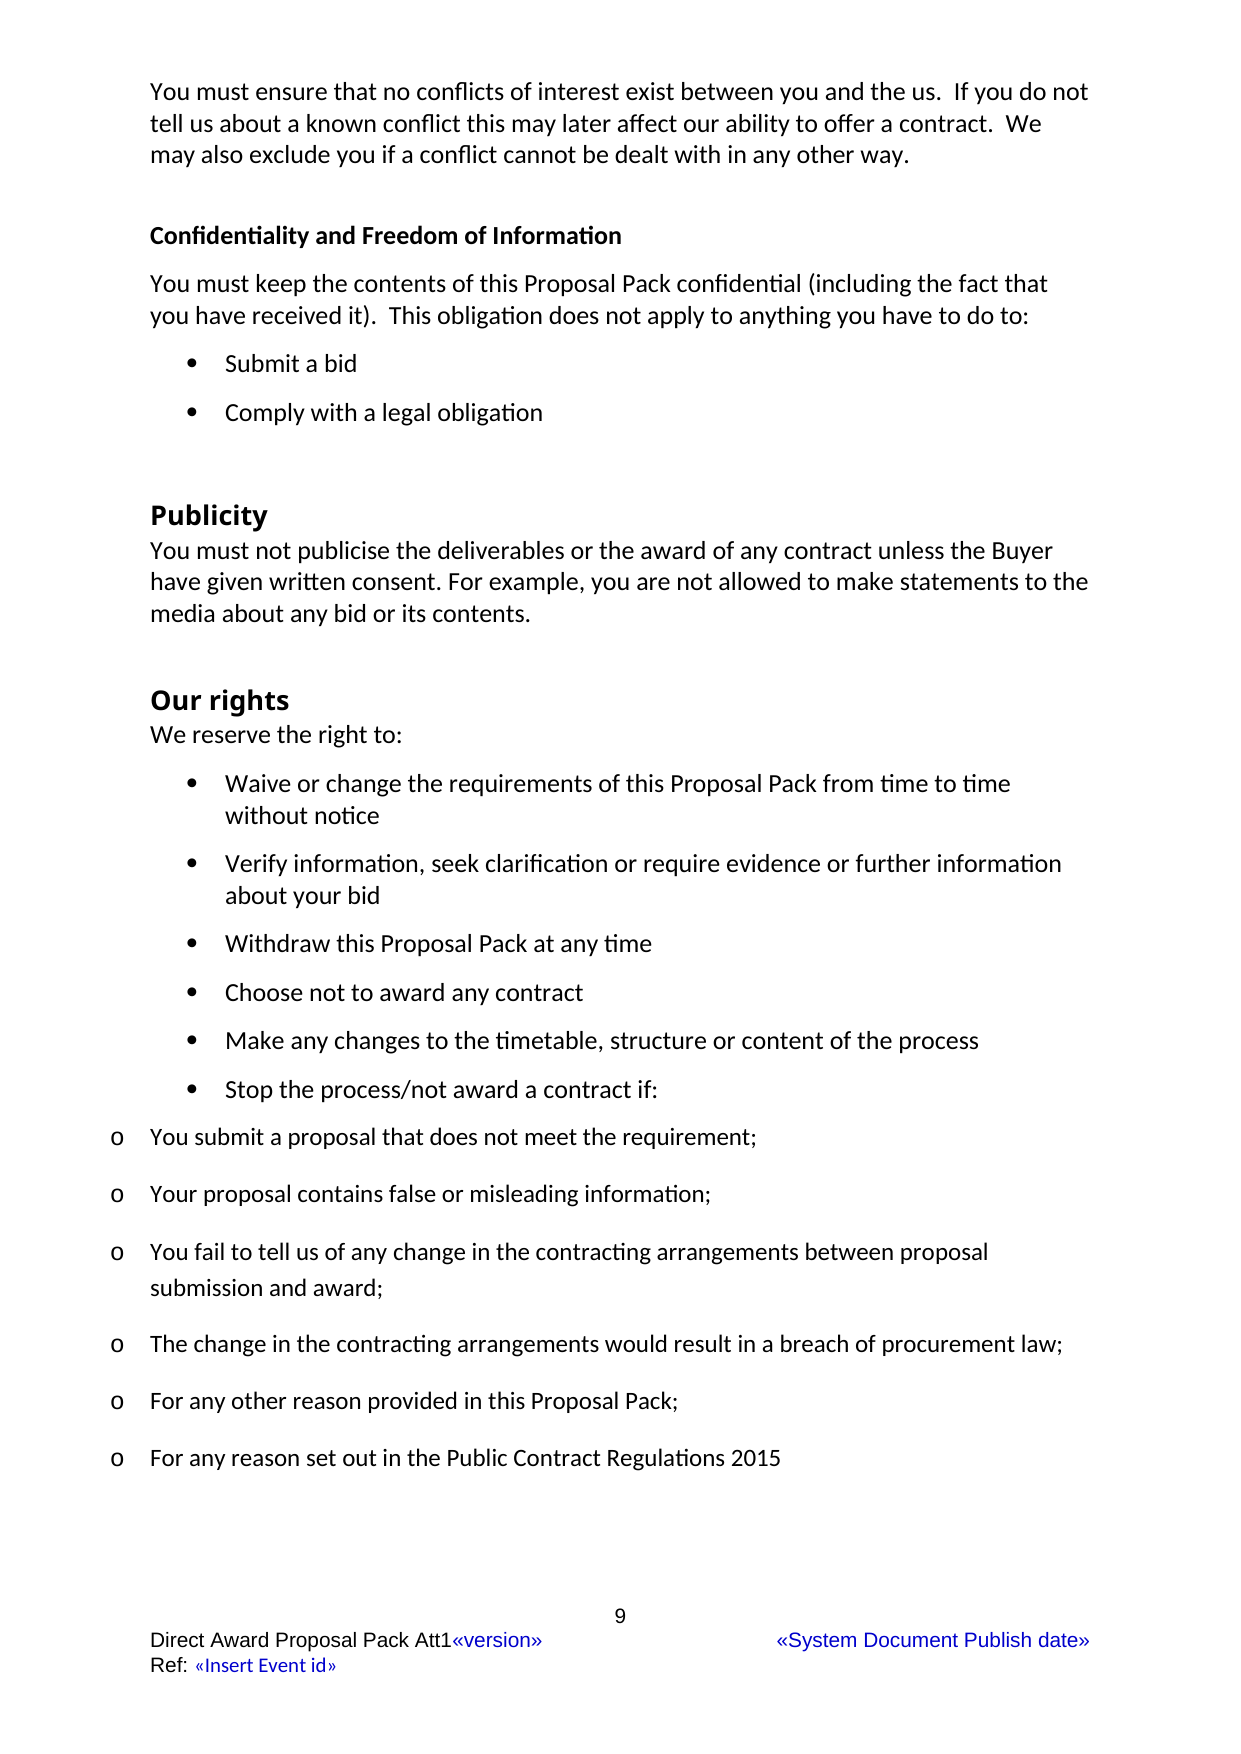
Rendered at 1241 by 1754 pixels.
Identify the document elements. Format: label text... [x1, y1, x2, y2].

list Choose not to award any contract [187, 976, 1090, 1008]
list You submit a proposal that does not meet the requirement; [109, 1121, 1090, 1153]
text We reserve the right to: [150, 718, 1090, 750]
list Withdraw this Proposal Pack at any time [187, 927, 1090, 959]
subtitle Publicity [150, 497, 1090, 534]
list For any other reason provided in this Proposal Pack; [109, 1385, 1090, 1417]
list Comply with a legal obligation [187, 396, 1090, 428]
list Verify information, seek clarification or require evidence or further information about your bid [187, 847, 1090, 911]
list Waive or change the requirements of this Proposal Pack from time to time without notice [187, 767, 1090, 831]
list For any reason set out in the Public Contract Regulations 2015 [109, 1442, 1090, 1474]
text You must keep the contents of this Proposal Pack confidential (including the fact that you have received it). This obligation does not apply to anything you have to do to: [150, 267, 1090, 331]
list The change in the contracting arrangements would result in a breach of procurement law; [109, 1328, 1090, 1359]
text Confidentiality and Freedom of Information [150, 219, 1090, 251]
list Your proposal contains false or misleading information; [109, 1178, 1090, 1210]
list Stop the process/not award a contract if: [187, 1073, 1090, 1104]
list Submit a bid [187, 347, 1090, 379]
text You must ensure that no conflicts of interest exist between you and the us. If you do not tell us about a known conflict this may later affect our ability to offer a contract. We may also exclude you if a conflict cannot be dealt with in any other way. [150, 75, 1090, 202]
list Make any changes to the timetable, structure or content of the process [187, 1024, 1090, 1056]
list You fail to tell us of any change in the contracting arrangements between proposal submission and award; [109, 1236, 1090, 1302]
subtitle Our rights [150, 682, 1090, 718]
text You must not publicise the deliverables or the award of any contract unless the Buyer have given written consent. For example, you are not allowed to make statements to the media about any bid or its contents. [150, 534, 1090, 661]
